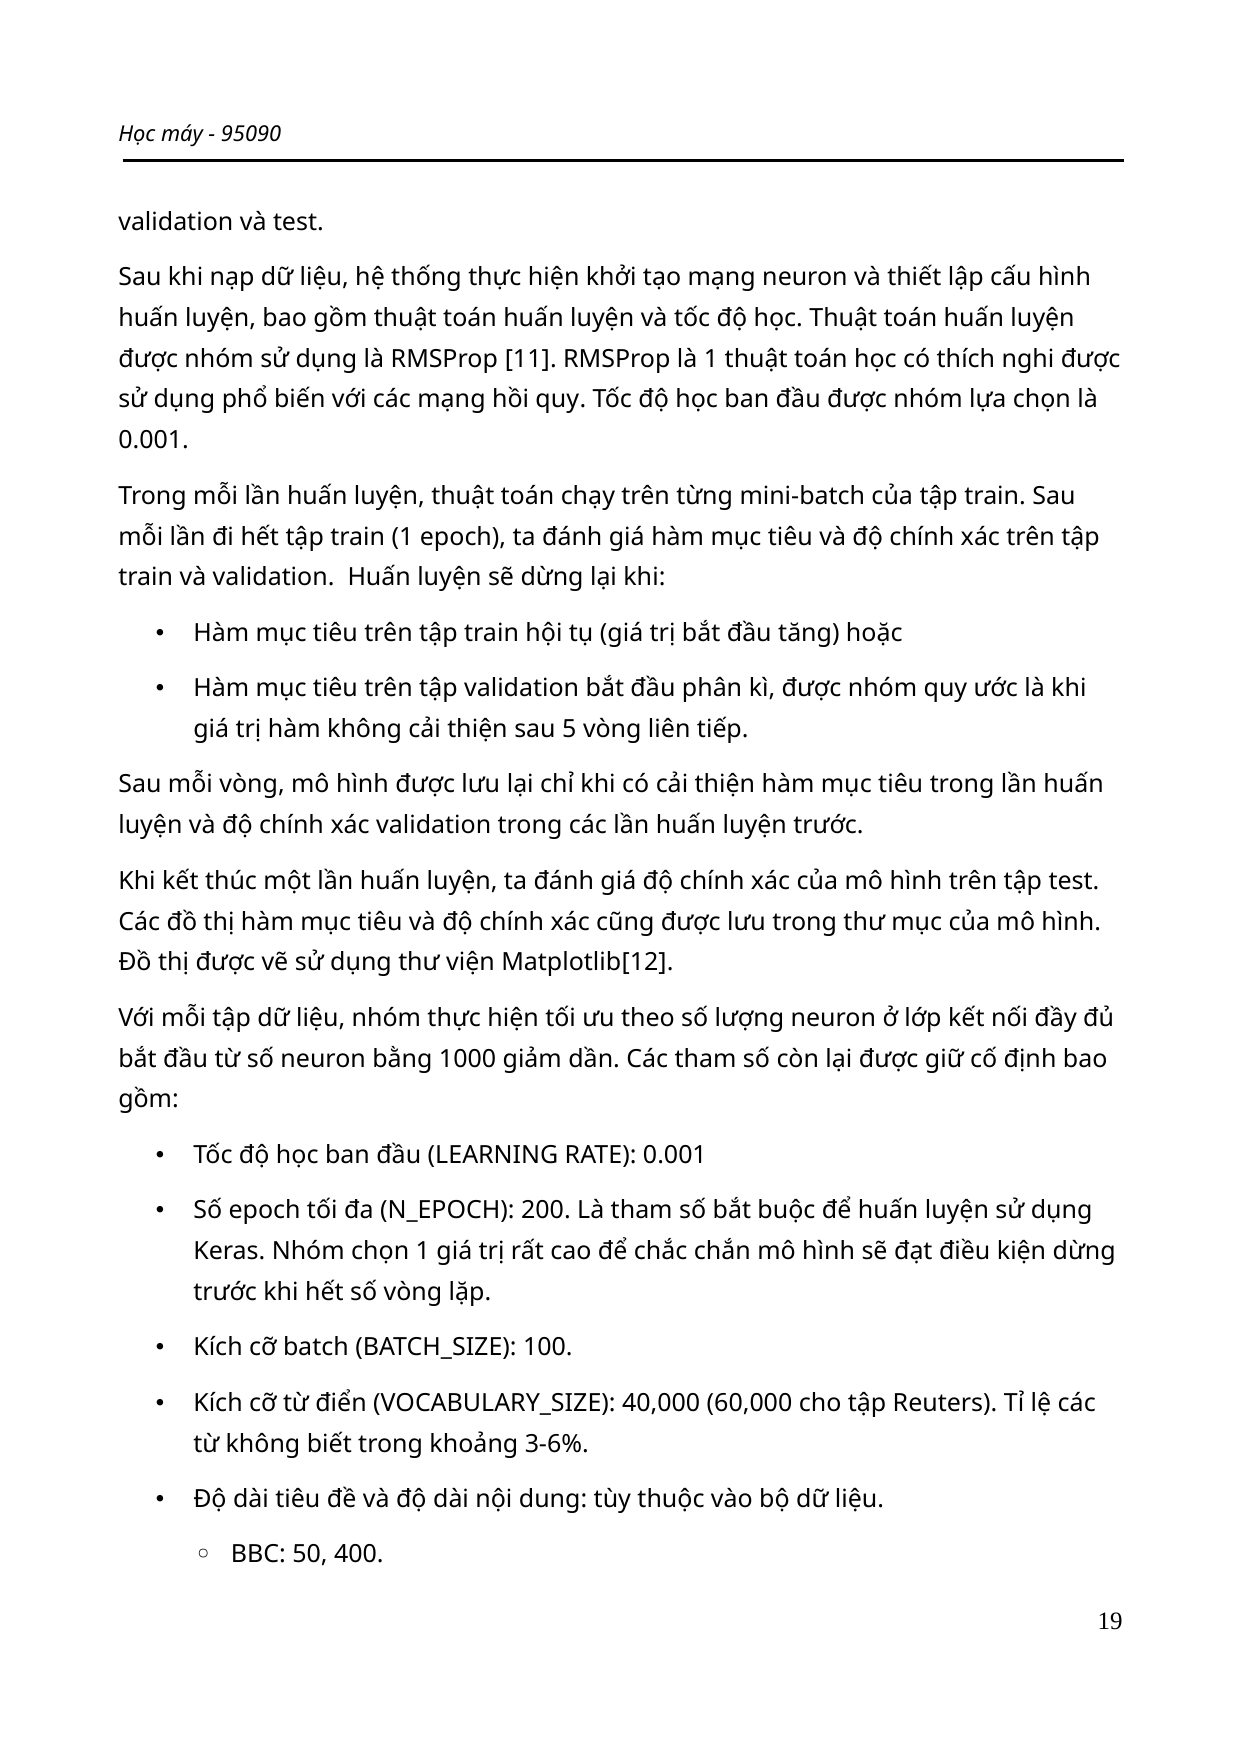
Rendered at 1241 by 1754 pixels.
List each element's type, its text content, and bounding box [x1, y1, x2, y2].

text Trong mỗi lần huấn luyện, thuật toán chạy trên từng mini-batch của tập train. Sau mỗi lần đi hết tập train (1 epoch), ta đánh giá hàm mục tiêu và độ chính xác trên tập train và validation. Huấn luyện sẽ dừng lại khi: [118, 477, 1122, 593]
text Khi kết thúc một lần huấn luyện, ta đánh giá độ chính xác của mô hình trên tập test. Các đồ thị hàm mục tiêu và độ chính xác cũng được lưu trong thư mục của mô hình. Đồ thị được vẽ sử dụng thư viện Matplotlib[12]. [118, 862, 1122, 978]
list Hàm mục tiêu trên tập train hội tụ (giá trị bắt đầu tăng) hoặc [156, 614, 1122, 648]
list Hàm mục tiêu trên tập validation bắt đầu phân kì, được nhóm quy ước là khi giá trị hàm không cải thiện sau 5 vòng liên tiếp. [156, 670, 1122, 745]
list Kích cỡ từ điển (VOCABULARY_SIZE): 40,000 (60,000 cho tập Reuters). Tỉ lệ các từ không biết trong khoảng 3-6%. [156, 1384, 1122, 1459]
text Với mỗi tập dữ liệu, nhóm thực hiện tối ưu theo số lượng neuron ở lớp kết nối đầy đủ bắt đầu từ số neuron bằng 1000 giảm dần. Các tham số còn lại được giữ cố định bao gồm: [118, 999, 1122, 1115]
list Độ dài tiêu đề và độ dài nội dung: tùy thuộc vào bộ dữ liệu. [156, 1481, 1122, 1515]
text validation và test. [118, 203, 1122, 237]
text Sau mỗi vòng, mô hình được lưu lại chỉ khi có cải thiện hàm mục tiêu trong lần huấn luyện và độ chính xác validation trong các lần huấn luyện trước. [118, 766, 1122, 841]
text Sau khi nạp dữ liệu, hệ thống thực hiện khởi tạo mạng neuron và thiết lập cấu hình huấn luyện, bao gồm thuật toán huấn luyện và tốc độ học. Thuật toán huấn luyện được nhóm sử dụng là RMSProp [11]. RMSProp là 1 thuật toán học có thích nghi được sử dụng phổ biến với các mạng hồi quy. Tốc độ học ban đầu được nhóm lựa chọn là 0.001. [118, 258, 1122, 456]
list BBC: 50, 400. [193, 1536, 1122, 1570]
list Tốc độ học ban đầu (LEARNING RATE): 0.001 [156, 1136, 1122, 1171]
list Số epoch tối đa (N_EPOCH): 200. Là tham số bắt buộc để huấn luyện sử dụng Keras. Nhóm chọn 1 giá trị rất cao để chắc chắn mô hình sẽ đạt điều kiện dừng trước khi hết số vòng lặp. [156, 1192, 1122, 1308]
list Kích cỡ batch (BATCH_SIZE): 100. [156, 1329, 1122, 1363]
